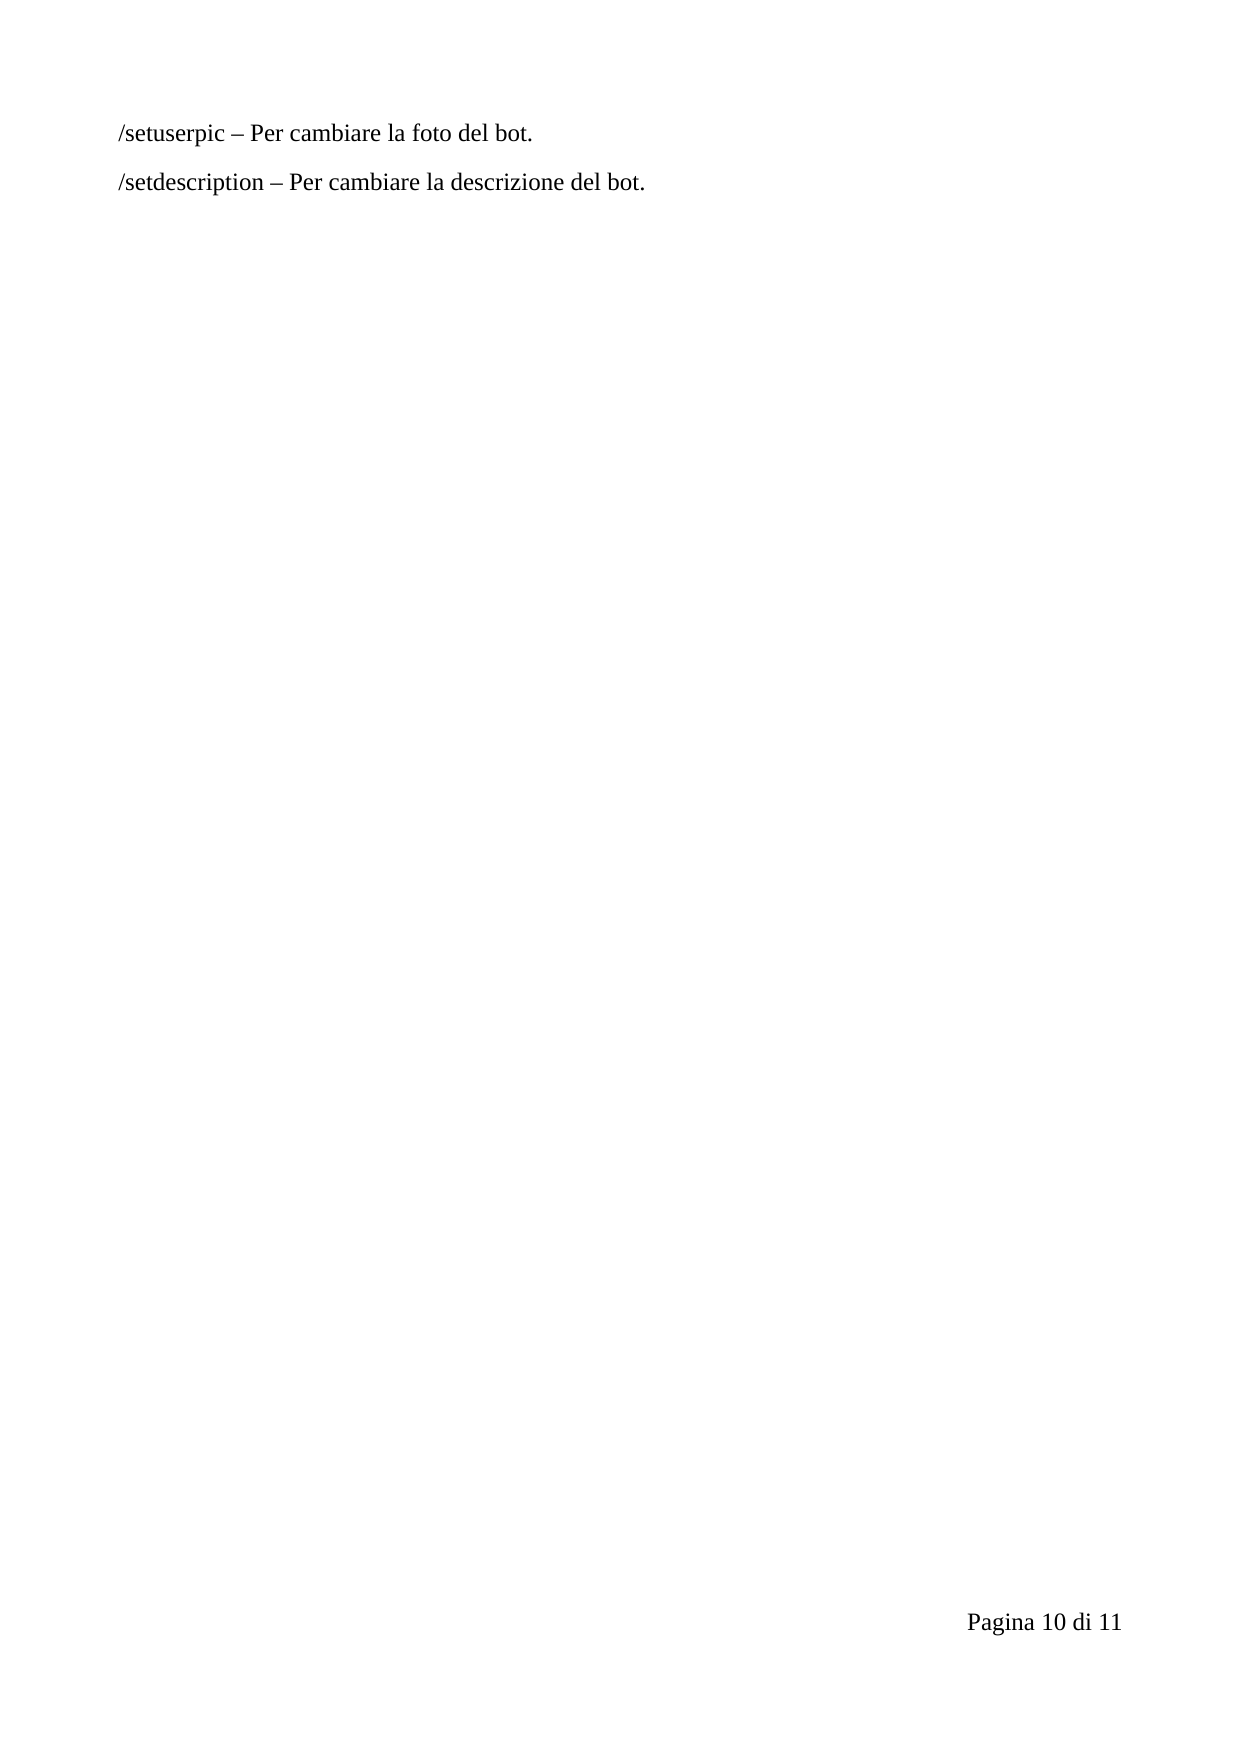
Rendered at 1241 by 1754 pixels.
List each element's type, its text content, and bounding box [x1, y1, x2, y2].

text /setuserpic – Per cambiare la foto del bot. [118, 118, 1122, 147]
text /setdescription – Per cambiare la descrizione del bot. [118, 167, 1122, 196]
